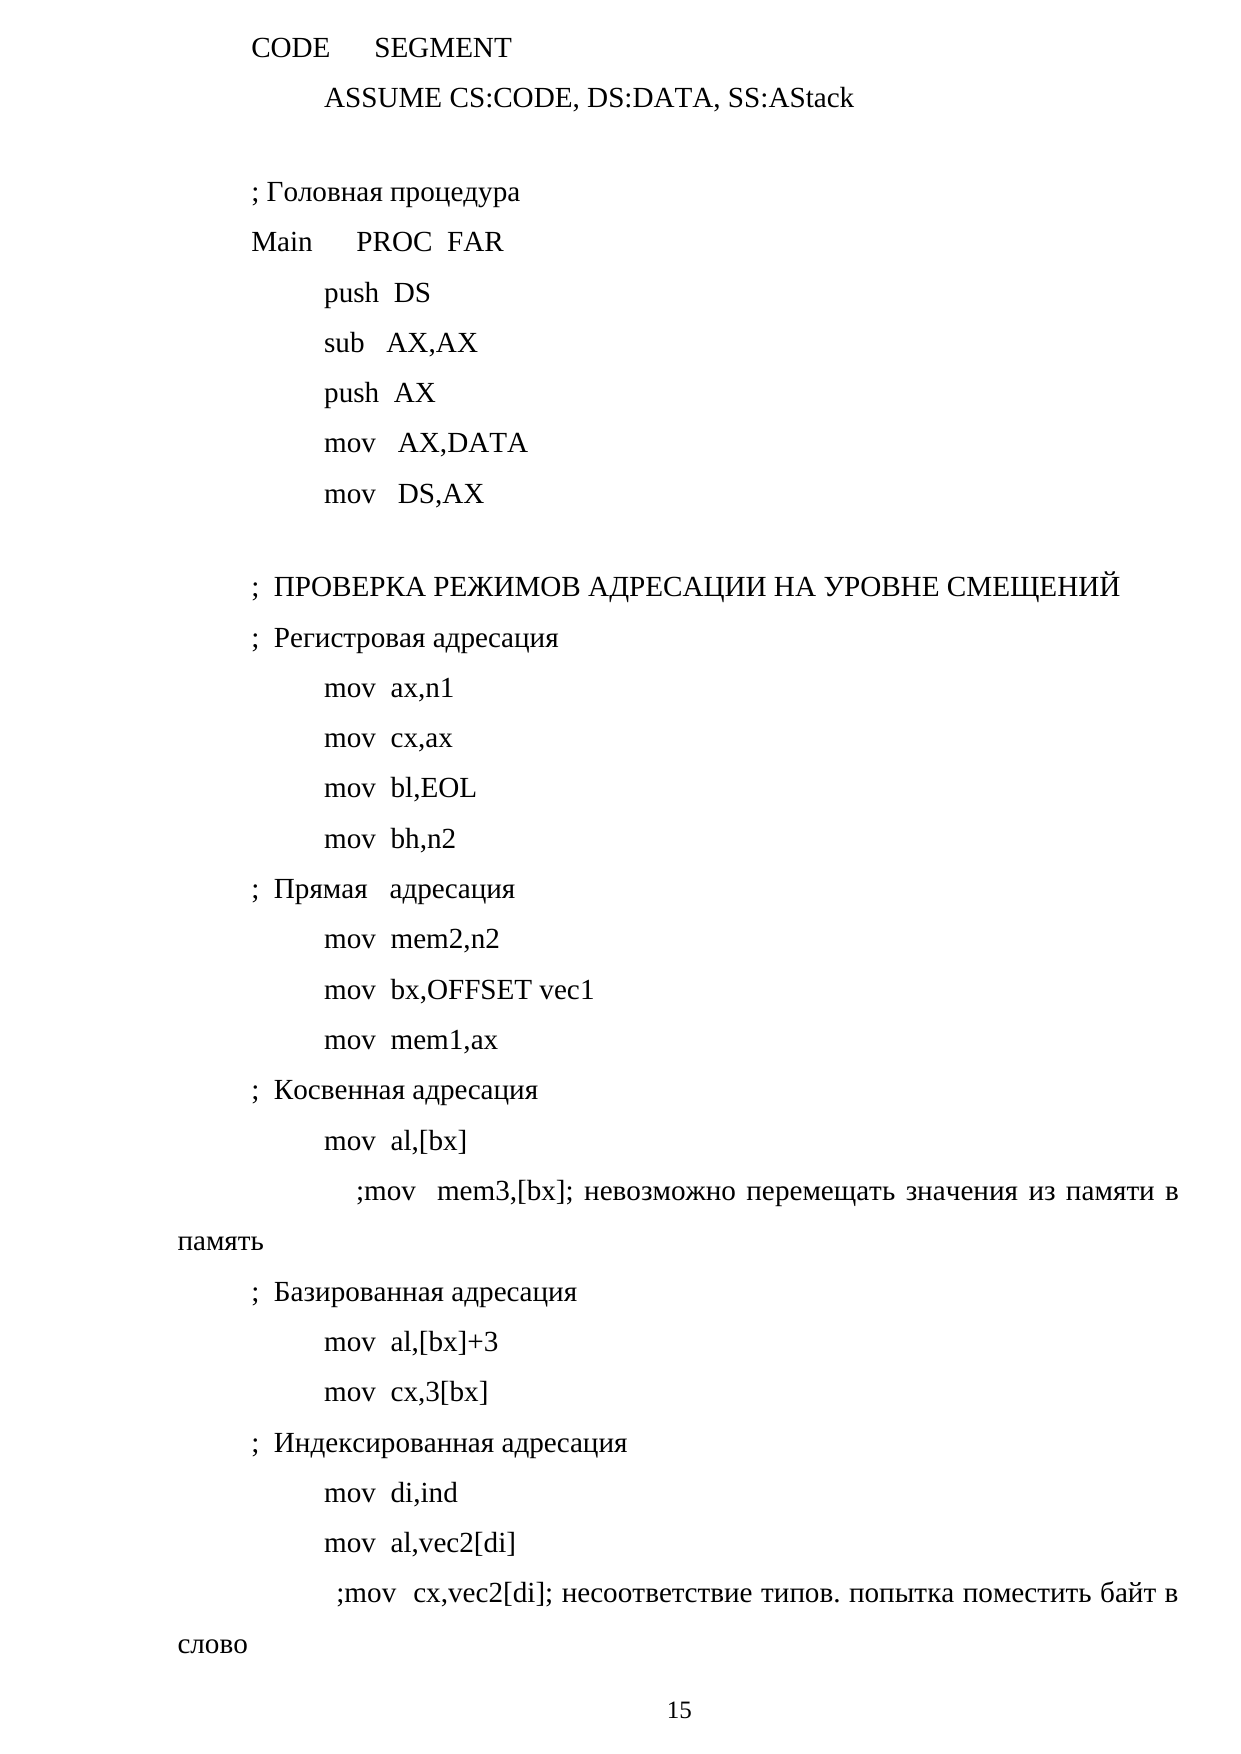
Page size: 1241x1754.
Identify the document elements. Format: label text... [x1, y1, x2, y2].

text ; Косвенная адресация [177, 1072, 1181, 1106]
text mov bx,OFFSET vec1 [177, 972, 1181, 1005]
text mov al,vec2[di] [177, 1525, 1181, 1559]
text mov mem2,n2 [177, 922, 1181, 955]
text ; Прямая адресация [177, 871, 1181, 905]
text ;mov cx,vec2[di]; несоответствие типов. попытка поместить байт в слово [177, 1576, 1181, 1659]
text ;mov mem3,[bx]; невозможно перемещать значения из памяти в память [177, 1173, 1181, 1257]
text mov cx,3[bx] [177, 1374, 1181, 1408]
text mov ax,n1 [177, 670, 1181, 703]
text ASSUME CS:CODE, DS:DATA, SS:AStack [177, 81, 1181, 114]
text ; Индексированная адресация [177, 1425, 1181, 1458]
text ; Головная процедура [177, 174, 1181, 208]
text push AX [177, 375, 1181, 409]
text push DS [177, 275, 1181, 308]
text mov di,ind [177, 1475, 1181, 1508]
text mov al,[bx] [177, 1123, 1181, 1156]
text mov cx,ax [177, 720, 1181, 754]
text Main PROC FAR [177, 224, 1181, 258]
text ; ПРОВЕРКА РЕЖИМОВ АДРЕСАЦИИ НА УРОВНЕ СМЕЩЕНИЙ [177, 569, 1181, 603]
text mov bh,n2 [177, 821, 1181, 854]
text mov al,[bx]+3 [177, 1324, 1181, 1358]
text mov AX,DATA [177, 426, 1181, 459]
text mov bl,EOL [177, 771, 1181, 804]
text CODE SEGMENT [177, 30, 1181, 64]
text ; Регистровая адресация [177, 620, 1181, 653]
text mov DS,AX [177, 476, 1181, 509]
text ; Базированная адресация [177, 1274, 1181, 1307]
text mov mem1,ax [177, 1022, 1181, 1056]
text sub AX,AX [177, 325, 1181, 358]
